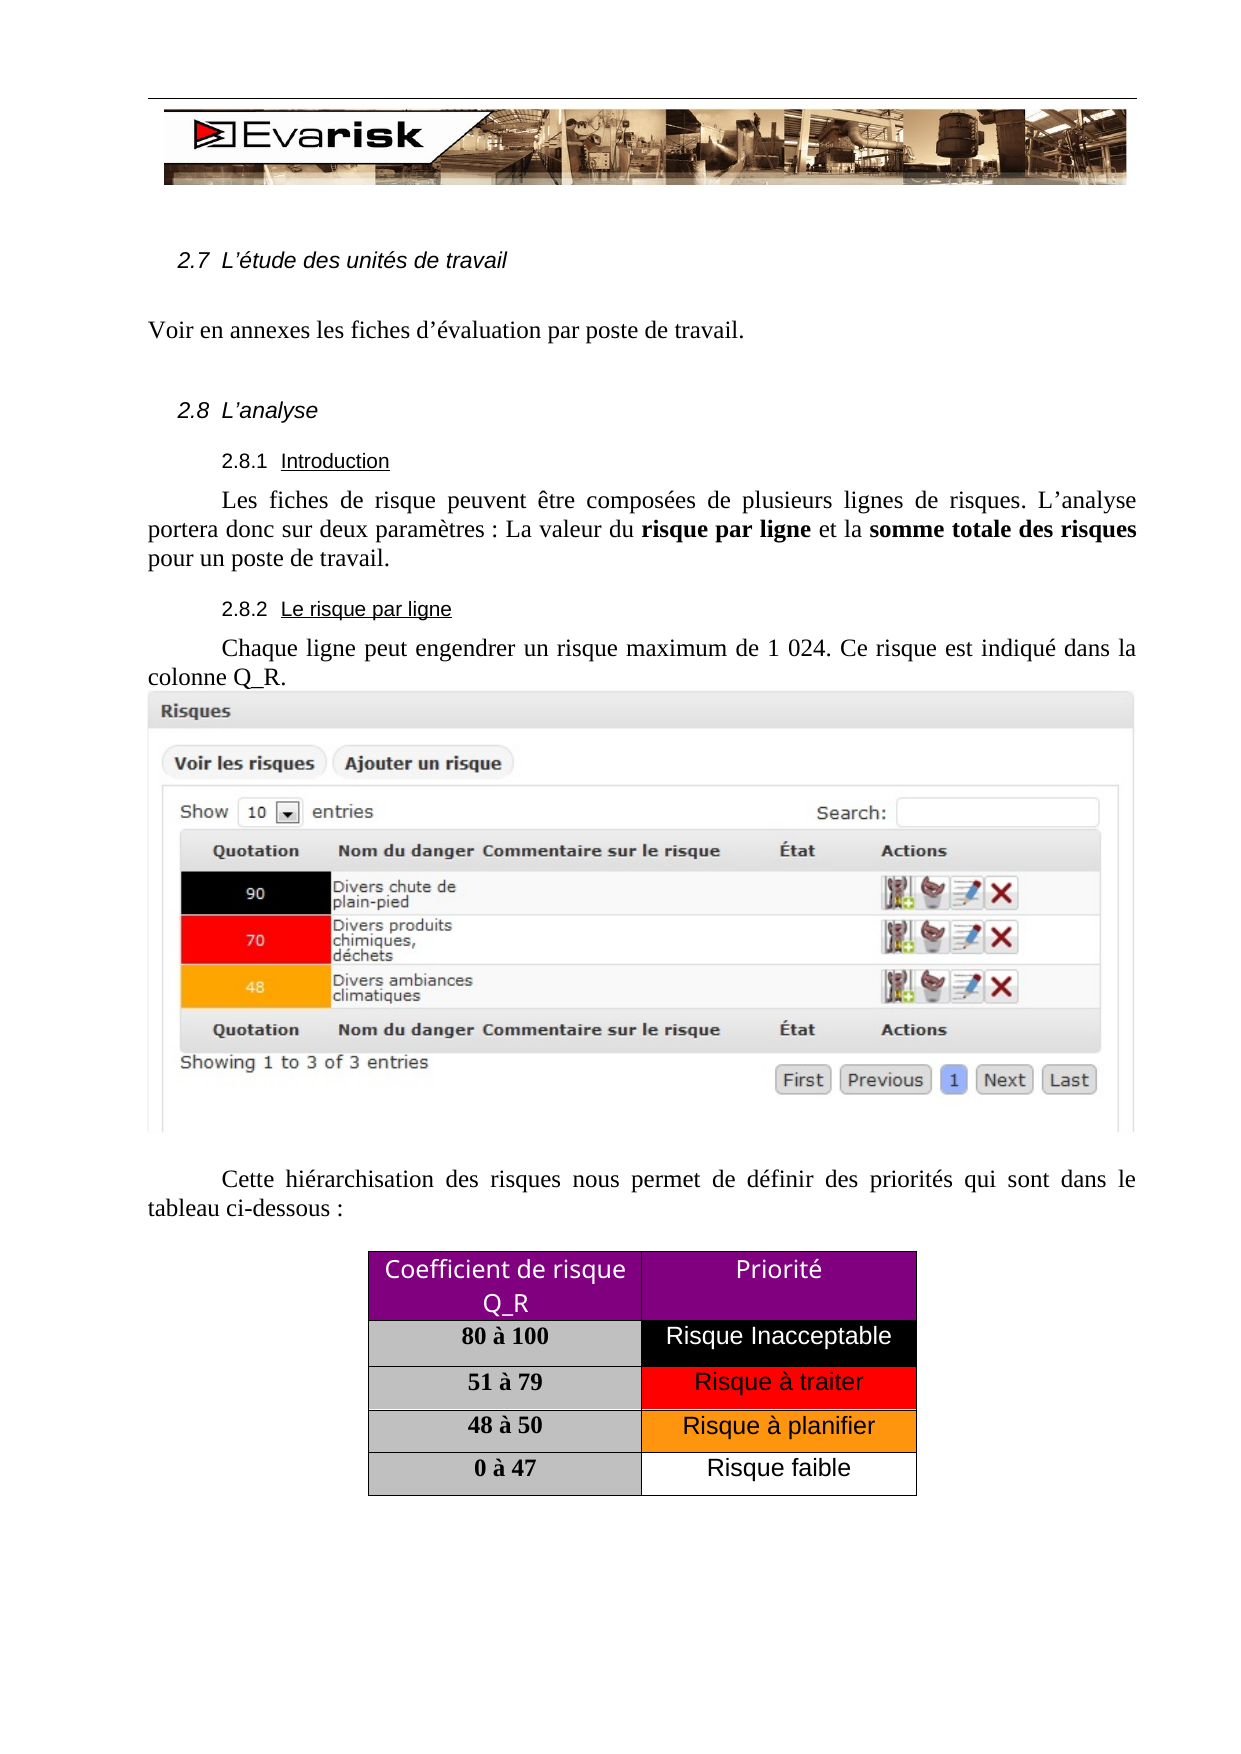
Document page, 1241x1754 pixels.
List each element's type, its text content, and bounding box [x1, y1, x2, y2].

table_cell Risque à planifier [642, 1411, 916, 1452]
table_cell Risque Inacceptable [642, 1321, 916, 1366]
subtitle Le risque par ligne [221, 596, 1137, 620]
text Cette hiérarchisation des risques nous permet de définir des priorités qui sont dans le tableau ci-dessous : [148, 1164, 1137, 1222]
table_cell Risque à traiter [642, 1367, 916, 1409]
text Voir en annexes les fiches d’évaluation par poste de travail. [148, 315, 1137, 343]
table_header Priorité [642, 1252, 916, 1320]
subtitle L’étude des unités de travail [177, 247, 1137, 273]
table_header Coefficient de risque Q_R [369, 1252, 641, 1320]
table_cell 0 à 47 [369, 1453, 641, 1495]
table_cell 80 à 100 [369, 1321, 641, 1366]
subtitle L’analyse [177, 397, 1137, 424]
table_cell Risque faible [642, 1453, 916, 1495]
subtitle Introduction [221, 449, 1137, 473]
picture [147, 690, 1137, 1136]
table_cell 48 à 50 [369, 1411, 641, 1452]
text Chaque ligne peut engendrer un risque maximum de 1 024. Ce risque est indiqué dans la colonne Q_R. [148, 633, 1137, 690]
table_cell 51 à 79 [369, 1367, 641, 1409]
text Les fiches de risque peuvent être composées de plusieurs lignes de risques. L’analyse portera donc sur deux paramètres : La valeur du risque par ligne et la somme totale des risques pour un poste de travail. [148, 485, 1137, 571]
